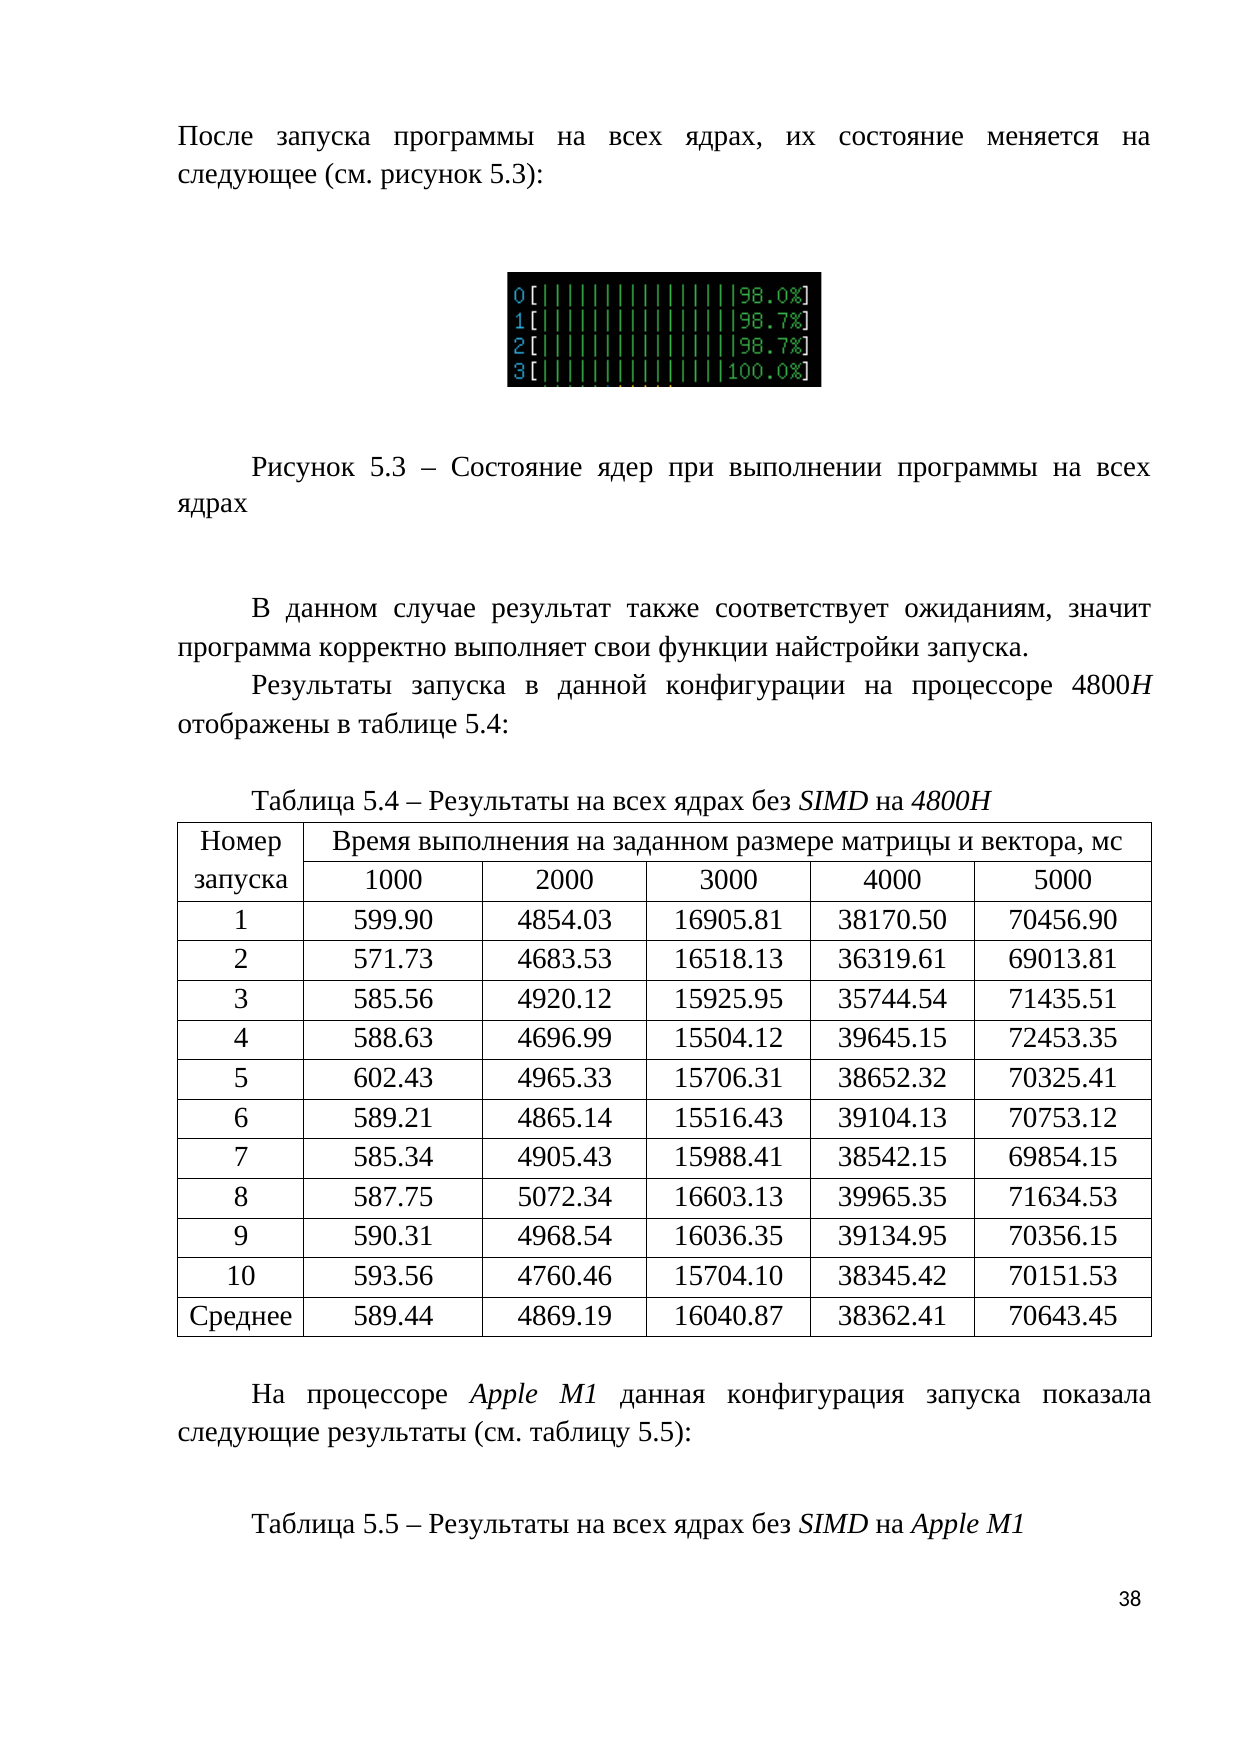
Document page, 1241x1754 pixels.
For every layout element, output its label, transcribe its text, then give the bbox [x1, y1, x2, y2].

table_cell 38542.15 [811, 1139, 974, 1178]
table_cell 7 [178, 1139, 303, 1178]
table_cell 70456.90 [975, 902, 1151, 940]
table_header Время выполнения на заданном размере матрицы и вектора, мс [304, 823, 1151, 861]
table_cell 4865.14 [483, 1100, 646, 1138]
table_cell 39965.35 [811, 1179, 974, 1217]
table_cell 71634.53 [975, 1179, 1151, 1217]
table_cell 16603.13 [647, 1179, 810, 1217]
table_cell 70151.53 [975, 1258, 1151, 1297]
text Результаты запуска в данной конфигурации на процессоре 4800H отображены в таблице 5.4: [177, 667, 1152, 739]
table_cell 36319.61 [811, 941, 974, 980]
table_cell 1000 [304, 862, 482, 901]
table_cell 69854.15 [975, 1139, 1151, 1178]
text После запуска программы на всех ядрах, их состояние меняется на следующее (см. рисунок 5.3): [177, 118, 1152, 190]
table_cell 38652.32 [811, 1060, 974, 1099]
table_cell 15988.41 [647, 1139, 810, 1178]
table_cell 70643.45 [975, 1298, 1151, 1336]
table_cell 70356.15 [975, 1219, 1151, 1257]
table_cell 16036.35 [647, 1219, 810, 1257]
table_cell 15925.95 [647, 981, 810, 1019]
table_cell 4965.33 [483, 1060, 646, 1099]
table_header Номер запуска [178, 823, 303, 901]
table_cell 38170.50 [811, 902, 974, 940]
table_cell 8 [178, 1179, 303, 1217]
table_cell 38362.41 [811, 1298, 974, 1336]
table_cell 571.73 [304, 941, 482, 980]
table_cell 10 [178, 1258, 303, 1297]
table_cell 4696.99 [483, 1021, 646, 1059]
table_cell 16518.13 [647, 941, 810, 980]
table_cell 4 [178, 1021, 303, 1059]
table_cell 6 [178, 1100, 303, 1138]
table_cell 4869.19 [483, 1298, 646, 1336]
table_cell 70325.41 [975, 1060, 1151, 1099]
table_cell 1 [178, 902, 303, 940]
table_cell 4854.03 [483, 902, 646, 940]
table_cell 72453.35 [975, 1021, 1151, 1059]
table_cell 3000 [647, 862, 810, 901]
table_cell 585.56 [304, 981, 482, 1019]
text Таблица 5.5 – Результаты на всех ядрах без SIMD на Apple M1 [177, 1506, 1152, 1539]
table_cell 587.75 [304, 1179, 482, 1217]
table_cell Среднее [178, 1298, 303, 1336]
table_cell 589.44 [304, 1298, 482, 1336]
table_cell 15516.43 [647, 1100, 810, 1138]
table_cell 15504.12 [647, 1021, 810, 1059]
table_cell 2 [178, 941, 303, 980]
table_cell 38345.42 [811, 1258, 974, 1297]
subtitle На процессоре Apple M1 данная конфигурация запуска показала следующие результаты (см. таблицу 5.5): [177, 1376, 1152, 1448]
table_cell 5000 [975, 862, 1151, 901]
table_cell 4000 [811, 862, 974, 901]
table_cell 5 [178, 1060, 303, 1099]
table_cell 593.56 [304, 1258, 482, 1297]
table_cell 588.63 [304, 1021, 482, 1059]
table_cell 15704.10 [647, 1258, 810, 1297]
table_cell 39645.15 [811, 1021, 974, 1059]
text В данном случае результат также соответствует ожиданиям, значит программа корректно выполняет свои функции найстройки запуска. [177, 590, 1152, 662]
table_cell 71435.51 [975, 981, 1151, 1019]
table_cell 4683.53 [483, 941, 646, 980]
table_cell 590.31 [304, 1219, 482, 1257]
table_cell 39104.13 [811, 1100, 974, 1138]
table_cell 589.21 [304, 1100, 482, 1138]
table_cell 9 [178, 1219, 303, 1257]
table_cell 70753.12 [975, 1100, 1151, 1138]
table_cell 35744.54 [811, 981, 974, 1019]
table_cell 39134.95 [811, 1219, 974, 1257]
table_cell 4760.46 [483, 1258, 646, 1297]
picture [507, 272, 822, 387]
table_cell 69013.81 [975, 941, 1151, 980]
text Рисунок 5.3 – Состояние ядер при выполнении программы на всех ядрах [177, 449, 1152, 518]
table_cell 4968.54 [483, 1219, 646, 1257]
table_cell 16905.81 [647, 902, 810, 940]
table_cell 3 [178, 981, 303, 1019]
table_cell 16040.87 [647, 1298, 810, 1336]
table_cell 5072.34 [483, 1179, 646, 1217]
table_cell 4920.12 [483, 981, 646, 1019]
table_cell 15706.31 [647, 1060, 810, 1099]
table_cell 585.34 [304, 1139, 482, 1178]
table_cell 4905.43 [483, 1139, 646, 1178]
table_cell 599.90 [304, 902, 482, 940]
table_cell 2000 [483, 862, 646, 901]
text Таблица 5.4 – Результаты на всех ядрах без SIMD на 4800H [177, 783, 1152, 817]
table_cell 602.43 [304, 1060, 482, 1099]
